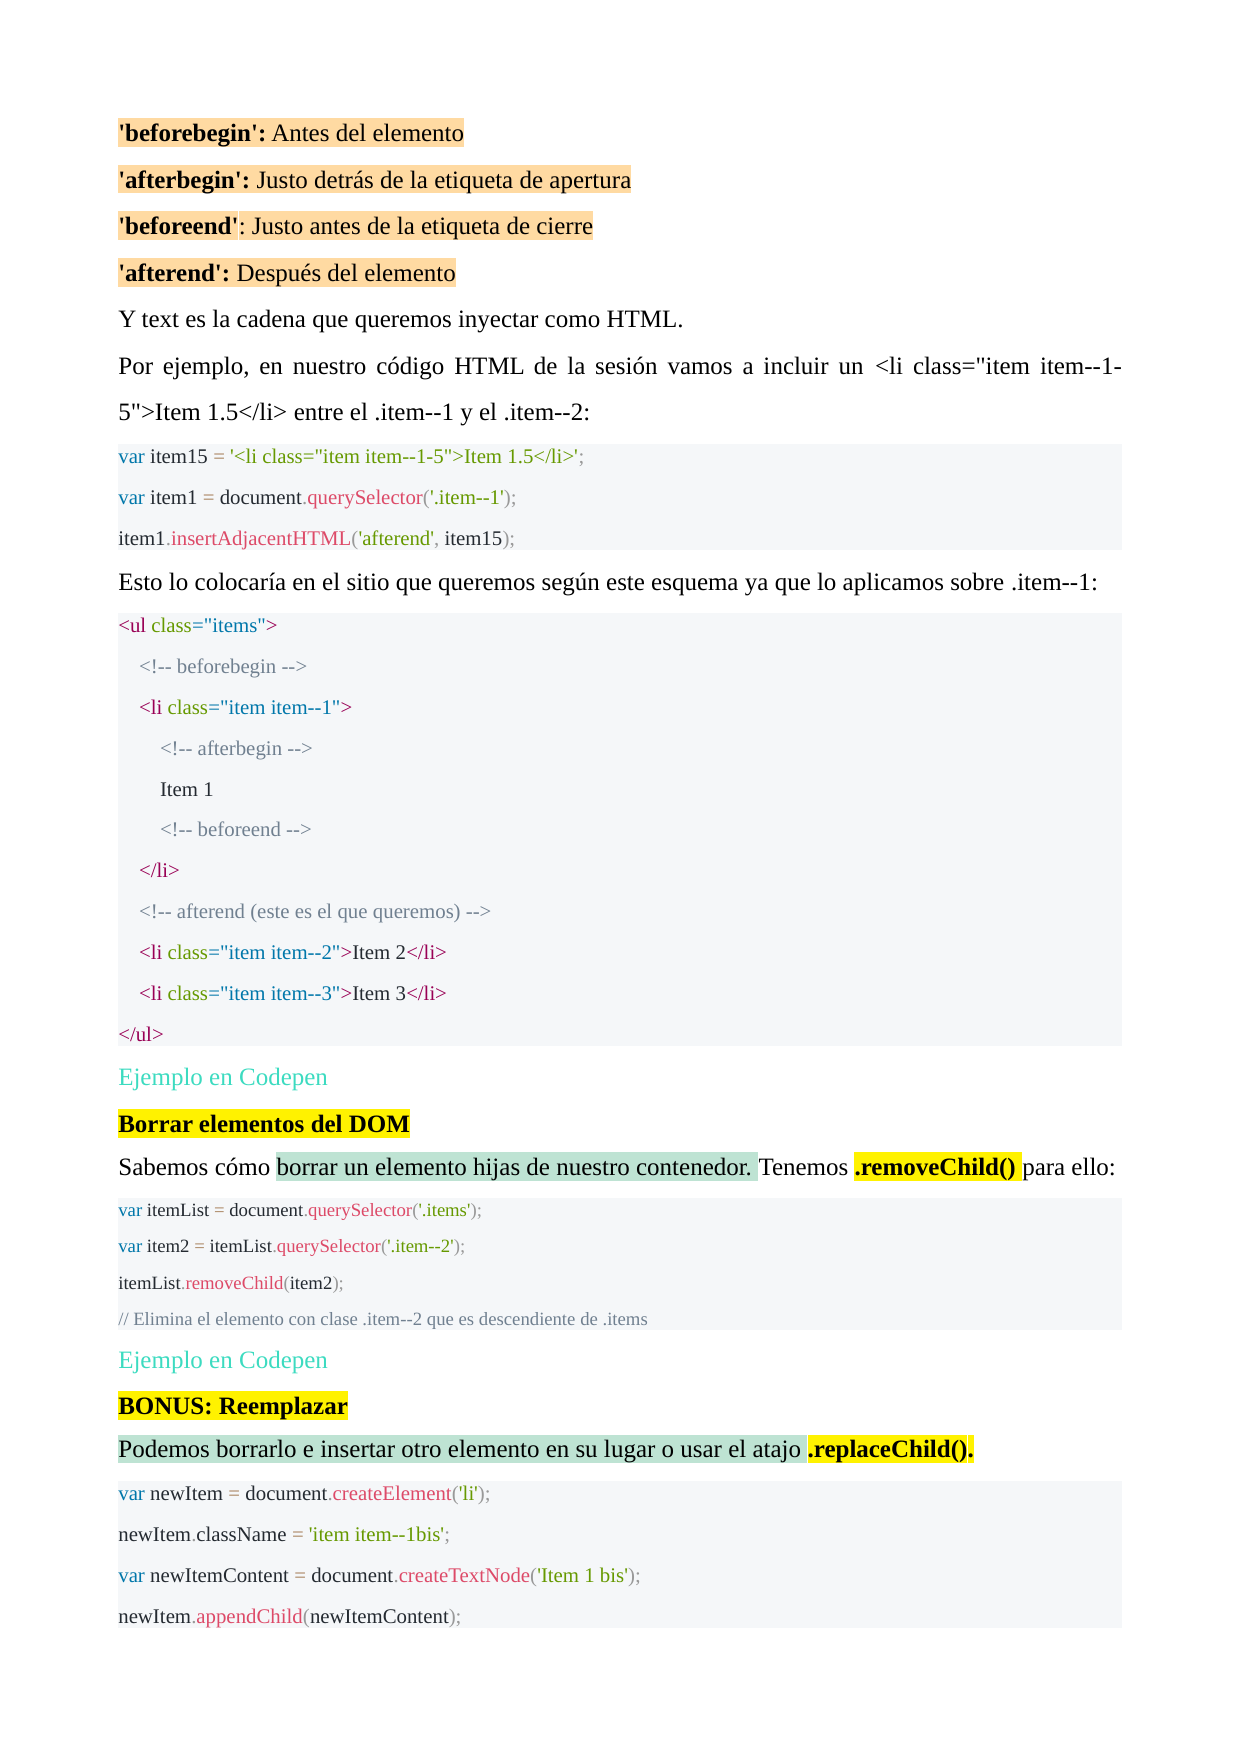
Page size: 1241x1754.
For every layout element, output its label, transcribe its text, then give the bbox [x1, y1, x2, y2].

text Y text es la cadena que queremos inyectar como HTML. [118, 304, 1122, 333]
text newItem.appendChild(newItemContent); [118, 1603, 1122, 1628]
text Podemos borrarlo e insertar otro elemento en su lugar o usar el atajo .replaceChild(). [118, 1434, 1122, 1463]
text var item15 = '<li class="item item--1-5">Item 1.5</li>'; [118, 444, 1122, 468]
picture [291, 949, 298, 957]
text itemList.removeChild(item2); [118, 1272, 1122, 1293]
text <li class="item item--3">Item 3</li> [118, 981, 1122, 1005]
picture [291, 704, 298, 712]
text var newItem = document.createElement('li'); [118, 1481, 1122, 1505]
text var item2 = itemList.querySelector('.item--2'); [118, 1235, 1122, 1257]
text <!-- beforeend --> [118, 817, 1122, 841]
text var itemList = document.querySelector('.items'); [118, 1198, 1122, 1220]
text </li> [118, 858, 1122, 882]
text <!-- afterend (este es el que queremos) --> [118, 899, 1122, 923]
text ​item1.insertAdjacentHTML('afterend', item15); [118, 526, 1122, 550]
text 'afterend': Después del elemento [118, 258, 1122, 287]
text <!-- afterbegin --> [118, 736, 1122, 760]
text var newItemContent = document.createTextNode('Item 1 bis'); [118, 1563, 1122, 1587]
text // Elimina el elemento con clase .item--2 que es descendiente de .items [118, 1308, 1122, 1330]
subtitle Borrar elementos del DOM [118, 1109, 1122, 1138]
text Por ejemplo, en nuestro código HTML de la sesión vamos a incluir un <li class="item item--1-5">Item 1.5</li> entre el .item--1 y el .item--2: [118, 351, 1122, 426]
text newItem.className = 'item item--1bis'; [118, 1522, 1122, 1546]
subtitle BONUS: Reemplazar [118, 1391, 1122, 1420]
text </ul> [118, 1021, 1122, 1046]
text var item1 = document.querySelector('.item--1'); [118, 485, 1122, 509]
text <li class="item item--1"> [118, 695, 1122, 719]
picture [291, 990, 298, 998]
text 'beforebegin': Antes del elemento [118, 118, 1122, 147]
text <ul class="items"> [118, 613, 1122, 637]
text <!-- beforebegin --> [118, 654, 1122, 678]
text ​Ejemplo en Codepen​ [118, 1345, 1122, 1373]
text ​Ejemplo en Codepen​ [118, 1062, 1122, 1091]
text 'beforeend': Justo antes de la etiqueta de cierre [118, 211, 1122, 240]
text Sabemos cómo borrar un elemento hijas de nuestro contenedor. Tenemos .removeChild() para ello: [118, 1152, 1122, 1181]
text Item 1 [118, 776, 1122, 801]
text Esto lo colocaría en el sitio que queremos según este esquema ya que lo aplicamos sobre .item--1: [118, 567, 1122, 595]
text 'afterbegin': Justo detrás de la etiqueta de apertura [118, 165, 1122, 193]
text <li class="item item--2">Item 2</li> [118, 940, 1122, 964]
